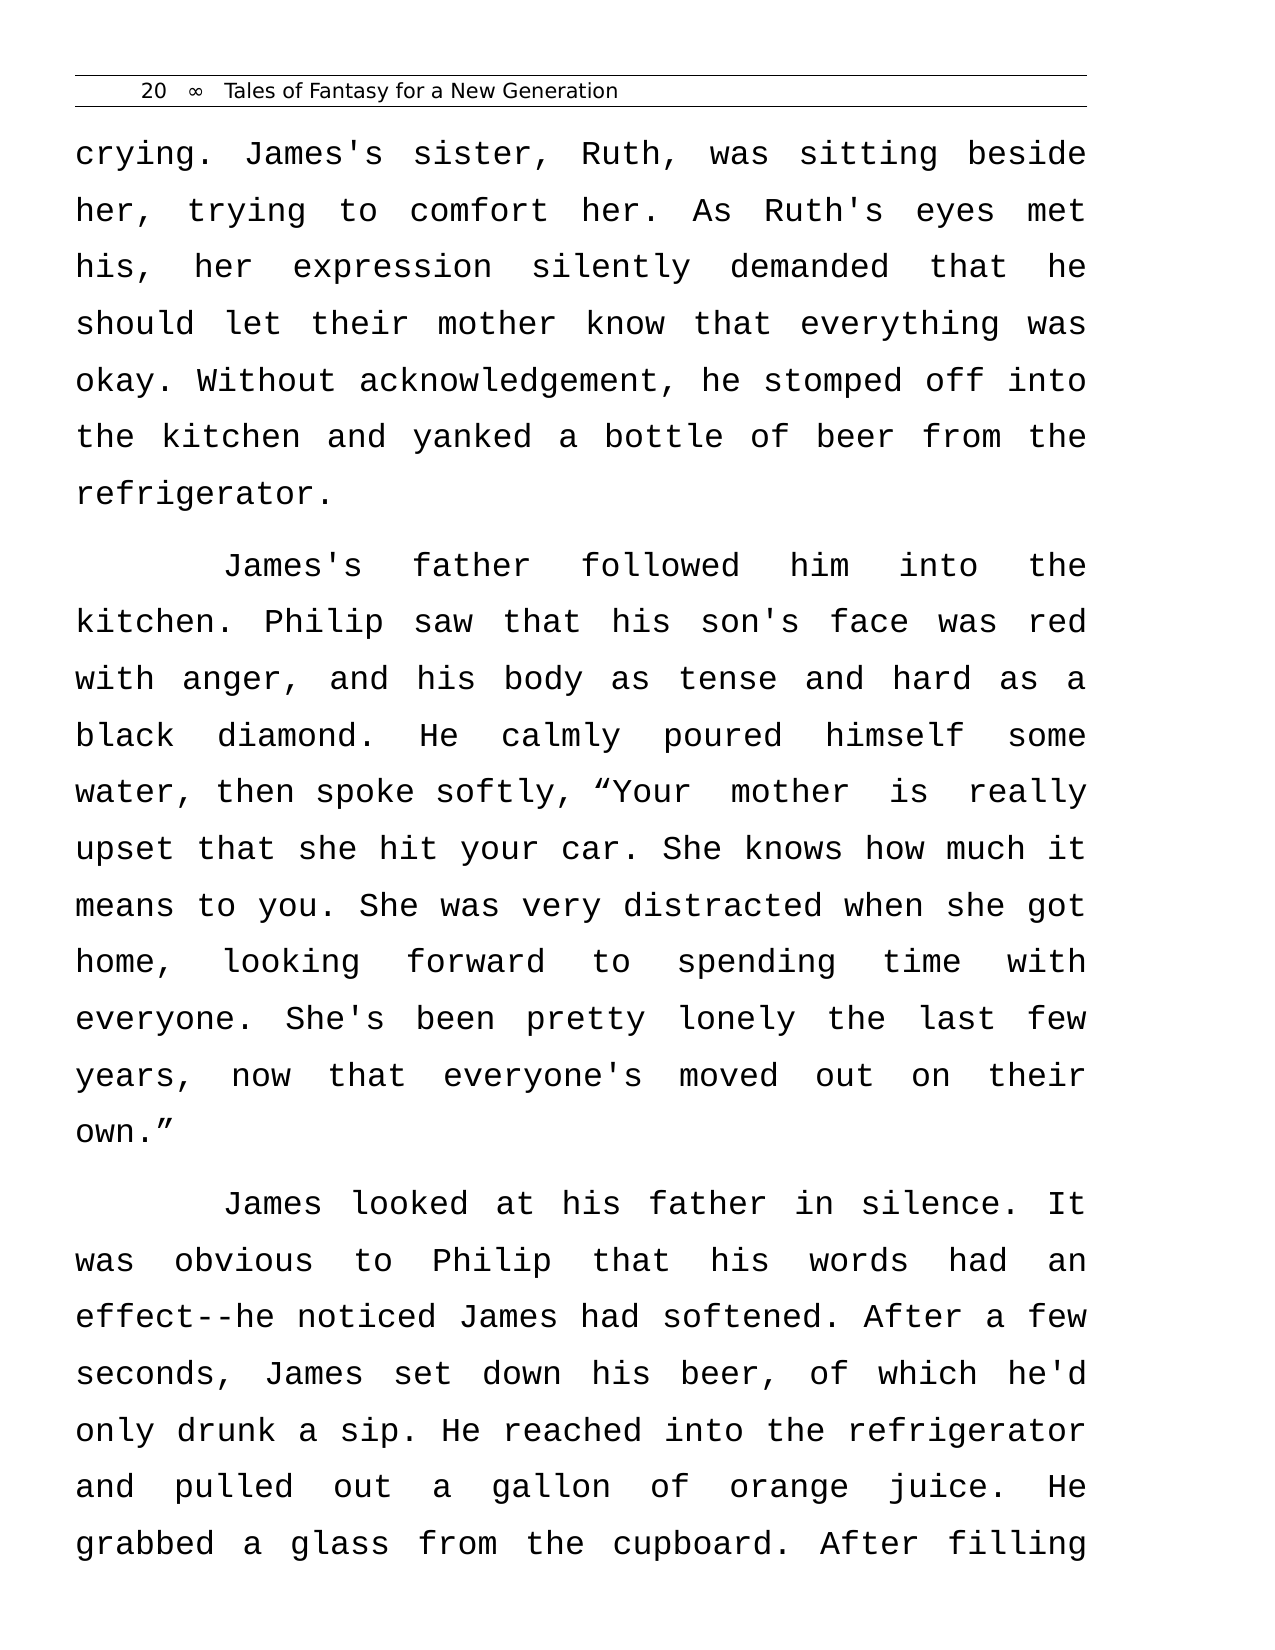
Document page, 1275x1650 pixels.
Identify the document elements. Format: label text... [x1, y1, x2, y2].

text crying. James's sister, Ruth, was sitting beside her, trying to comfort her. As Ruth's eyes met his, her expression silently demanded that he should let their mother know that everything was okay. Without acknowledgement, he stomped off into the kitchen and yanked a bottle of beer from the refrigerator. [75, 137, 1087, 514]
text James's father followed him into the kitchen. Philip saw that his son's face was red with anger, and his body as tense and hard as a black diamond. He calmly poured himself some water, then spoke softly, “Your mother is really upset that she hit your car. She knows how much it means to you. She was very distracted when she got home, looking forward to spending time with everyone. She's been pretty lonely the last few years, now that everyone's moved out on their own.” [75, 548, 1087, 1153]
text James looked at his father in silence. It was obvious to Philip that his words had an effect--he noticed James had softened. After a few seconds, James set down his beer, of which he'd only drunk a sip. He reached into the refrigerator and pulled out a gallon of orange juice. He grabbed a glass from the cupboard. After filling [75, 1187, 1087, 1564]
